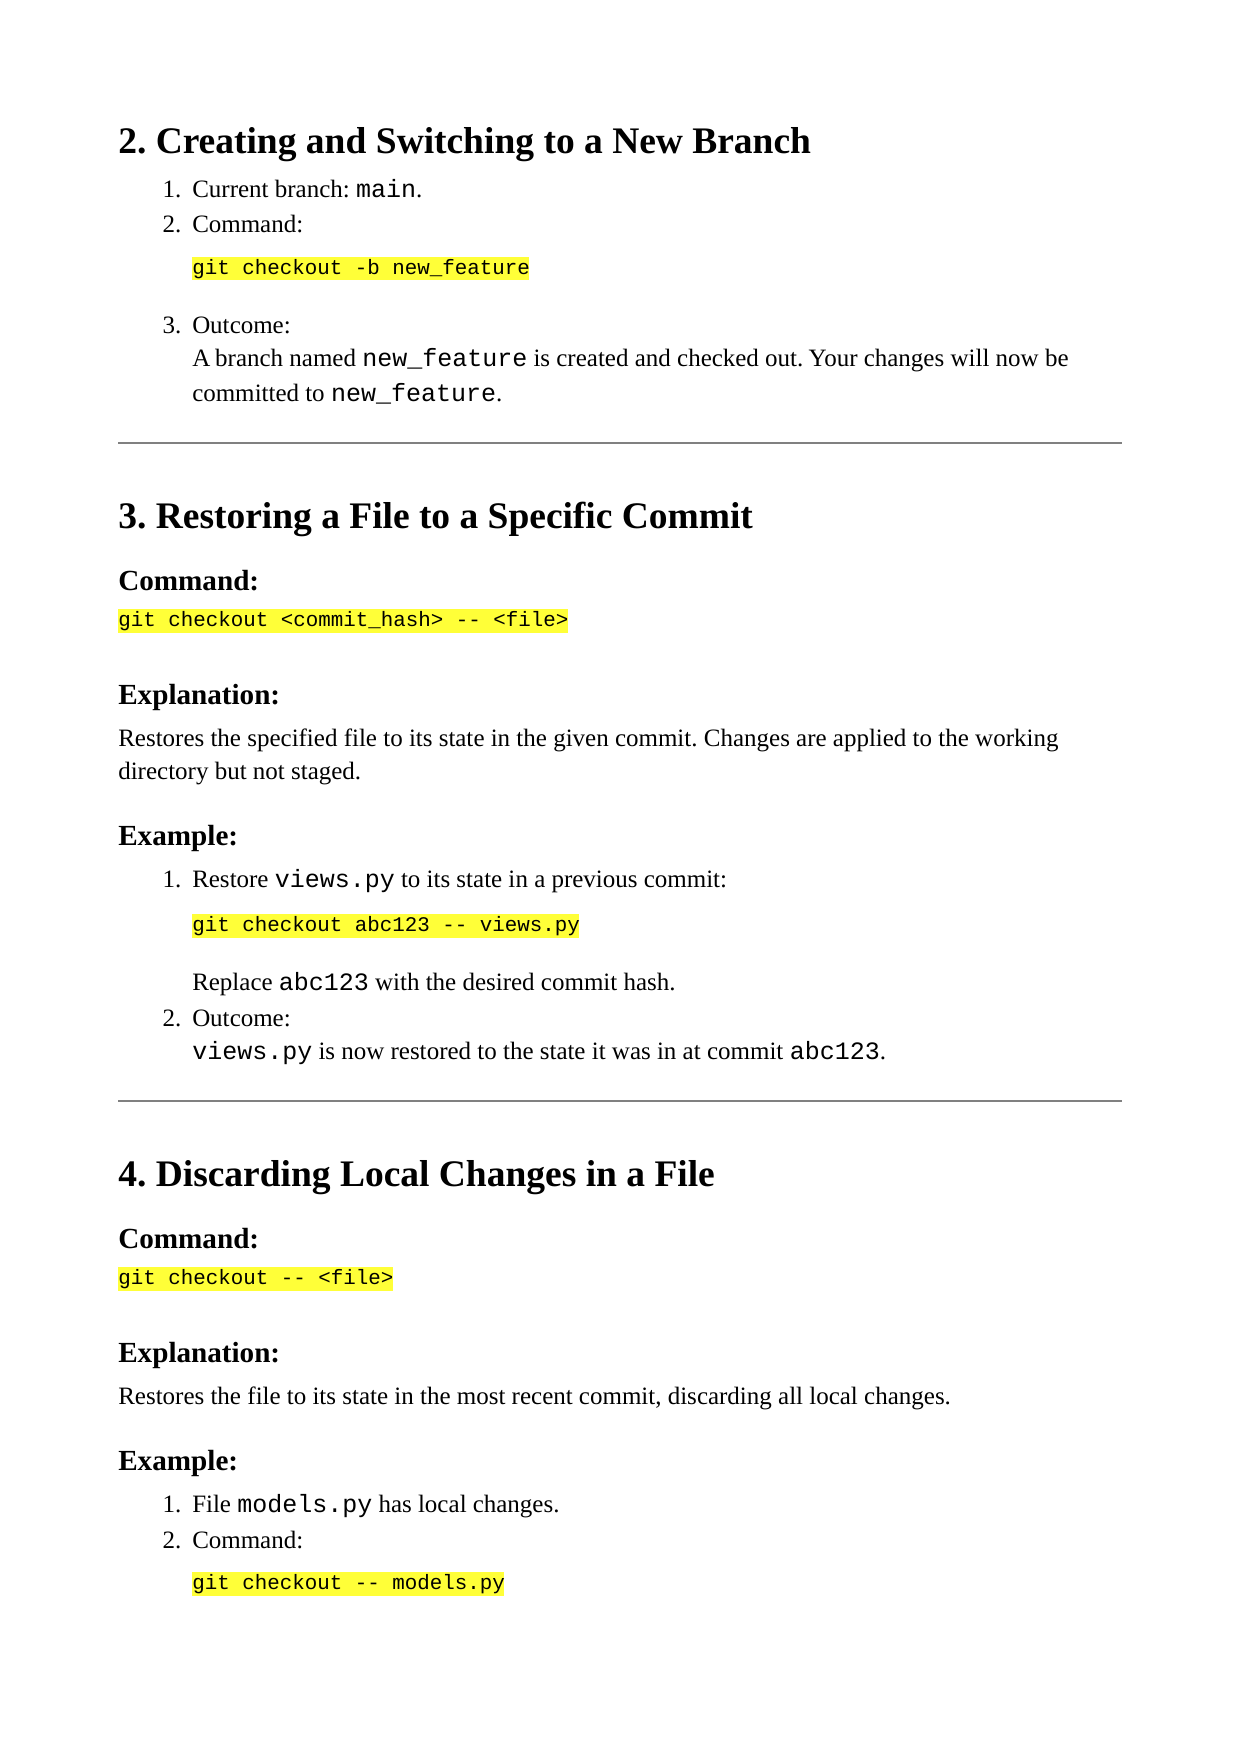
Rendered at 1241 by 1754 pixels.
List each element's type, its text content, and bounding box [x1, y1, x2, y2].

text git checkout -- <file> [118, 1267, 1122, 1291]
list Restore views.py to its state in a previous commit: [162, 864, 1122, 895]
text git checkout <commit_hash> -- <file> [118, 609, 1122, 633]
text Restores the specified file to its state in the given commit. Changes are applied to the working directory but not staged. [118, 723, 1122, 785]
subtitle Command: [118, 1221, 1122, 1255]
list Command: [162, 209, 1122, 238]
list git checkout abc123 -- views.py [162, 914, 1122, 938]
subtitle Example: [118, 818, 1122, 852]
subtitle Example: [118, 1443, 1122, 1477]
list File models.py has local changes. [162, 1489, 1122, 1520]
list Current branch: main. [162, 174, 1122, 204]
subtitle Command: [118, 563, 1122, 597]
list Outcome: views.py is now restored to the state it was in at commit abc123. [162, 1003, 1122, 1067]
list git checkout -- models.py [162, 1572, 1122, 1596]
subtitle Explanation: [118, 677, 1122, 711]
list git checkout -b new_feature [162, 257, 1122, 280]
list Outcome: A branch named new_feature is created and checked out. Your changes will now be committed to new_feature. [162, 310, 1122, 409]
list Command: [162, 1525, 1122, 1553]
subtitle Explanation: [118, 1335, 1122, 1368]
subtitle 3. Restoring a File to a Specific Commit [118, 493, 1122, 536]
subtitle 4. Discarding Local Changes in a File [118, 1151, 1122, 1194]
subtitle 2. Creating and Switching to a New Branch [118, 118, 1122, 161]
text Restores the file to its state in the most recent commit, discarding all local changes. [118, 1381, 1122, 1410]
list Replace abc123 with the desired commit hash. [162, 967, 1122, 998]
